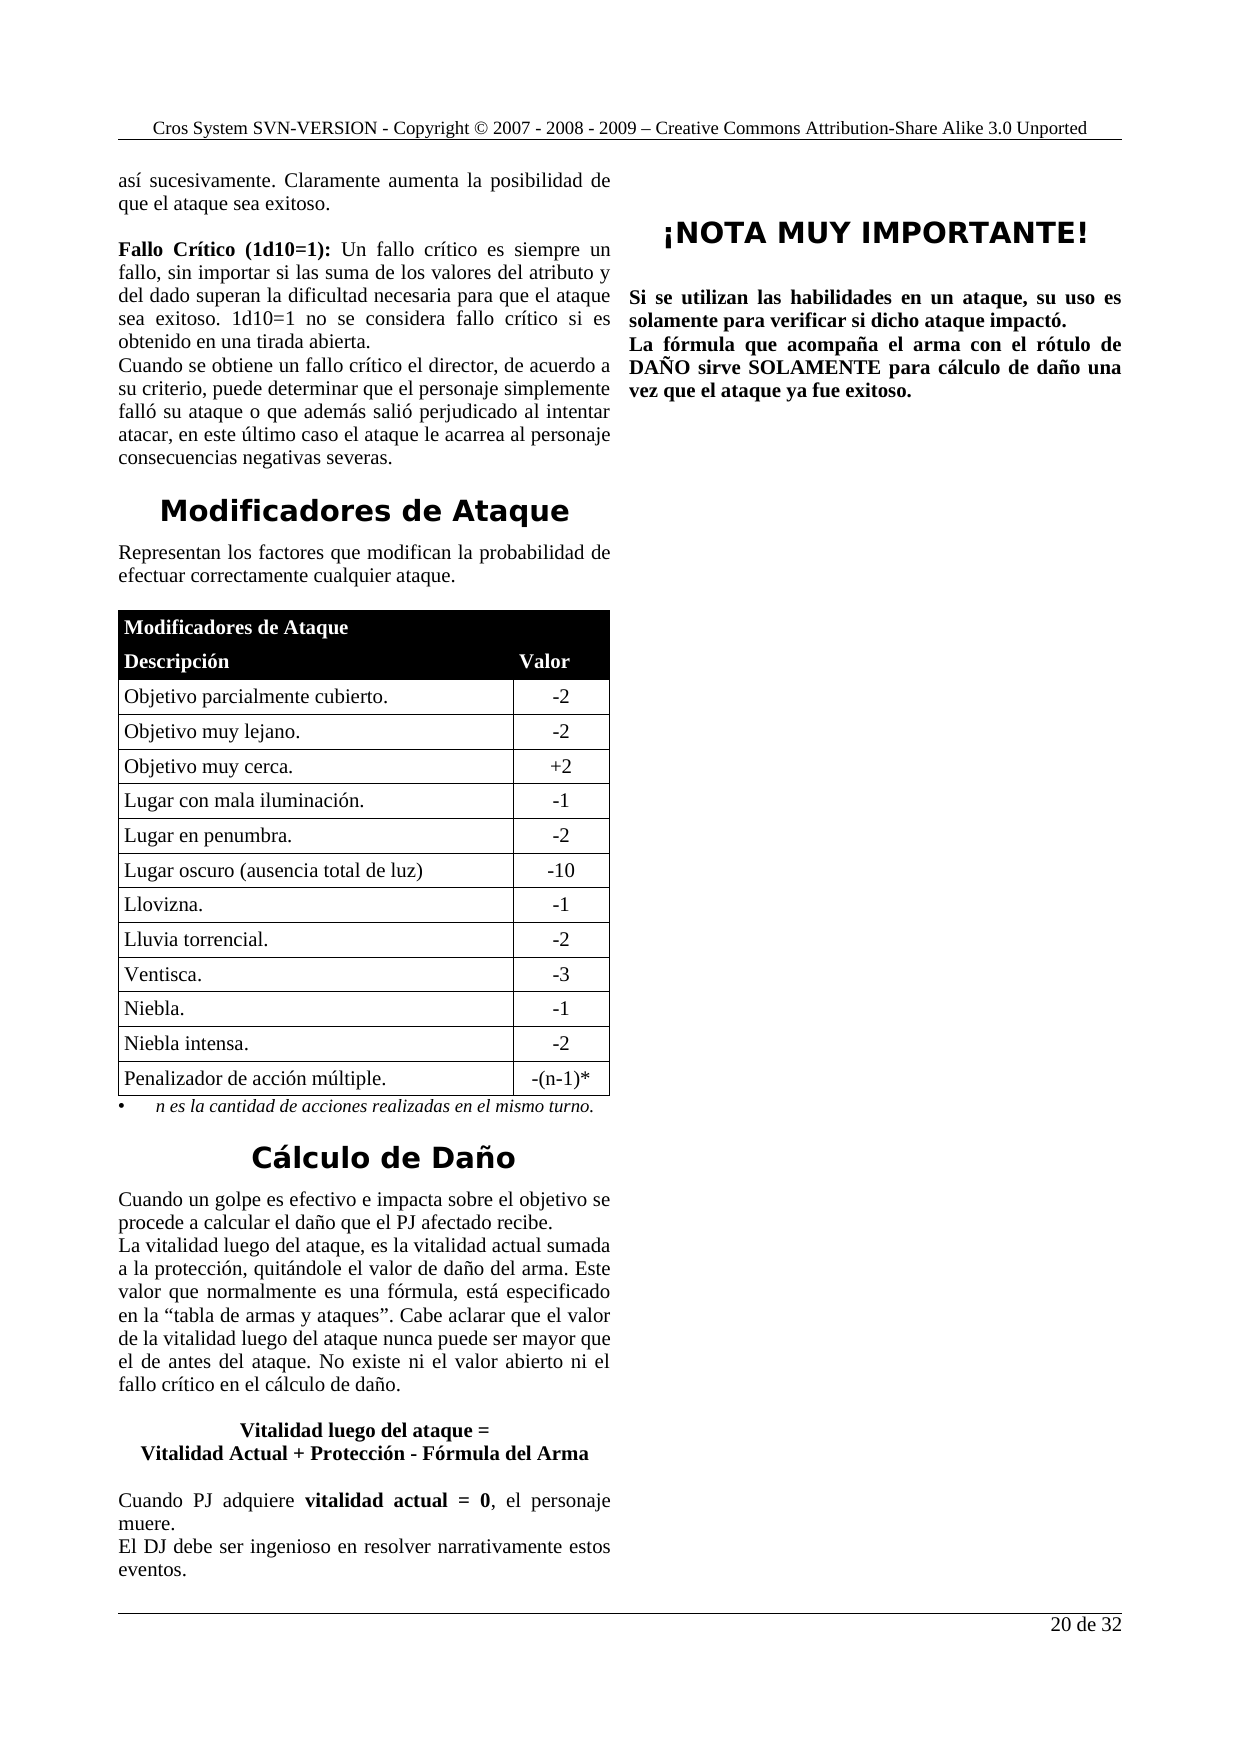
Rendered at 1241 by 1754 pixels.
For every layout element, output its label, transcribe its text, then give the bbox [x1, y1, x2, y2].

table_header Modificadores de Ataque [119, 611, 513, 645]
table_cell -1 [514, 992, 609, 1026]
table_cell -2 [514, 923, 609, 957]
text Vitalidad luego del ataque = [118, 1419, 611, 1442]
table_header [514, 611, 609, 645]
text Cuando un golpe es efectivo e impacta sobre el objetivo se procede a calcular el daño que el PJ afectado recibe. [118, 1188, 611, 1234]
table_cell Ventisca. [119, 958, 513, 991]
table_cell Llovizna. [119, 888, 513, 922]
text El DJ debe ser ingenioso en resolver narrativamente estos eventos. [118, 1535, 611, 1581]
text Si se utilizan las habilidades en un ataque, su uso es solamente para verificar si dicho ataque impactó. [629, 286, 1122, 332]
table_cell -2 [514, 715, 609, 749]
table_cell -10 [514, 854, 609, 887]
table_cell +2 [514, 750, 609, 783]
table_cell Niebla. [119, 992, 513, 1026]
list n es la cantidad de acciones realizadas en el mismo turno. [118, 1096, 611, 1116]
table_cell -(n-1)* [514, 1062, 609, 1095]
subtitle Cálculo de Daño [118, 1141, 611, 1175]
text La fórmula que acompaña el arma con el rótulo de DAÑO sirve SOLAMENTE para cálculo de daño una vez que el ataque ya fue exitoso. [629, 332, 1122, 402]
table_cell Descripción [119, 646, 513, 679]
text Representan los factores que modifican la probabilidad de efectuar correctamente cualquier ataque. [118, 541, 611, 587]
table_cell Valor [514, 646, 609, 679]
text Cuando se obtiene un fallo crítico el director, de acuerdo a su criterio, puede determinar que el personaje simplemente falló su ataque o que además salió perjudicado al intentar atacar, en este último caso el ataque le acarrea al personaje consecuencias negativas severas. [118, 353, 611, 469]
table_cell -2 [514, 680, 609, 714]
table_cell -1 [514, 784, 609, 818]
table_cell Lluvia torrencial. [119, 923, 513, 957]
table_cell Lugar oscuro (ausencia total de luz) [119, 854, 513, 887]
text Vitalidad Actual + Protección - Fórmula del Arma [118, 1442, 611, 1465]
table_cell Lugar en penumbra. [119, 819, 513, 853]
subtitle Modificadores de Ataque [118, 494, 611, 528]
table_cell Objetivo parcialmente cubierto. [119, 680, 513, 714]
table_cell Lugar con mala iluminación. [119, 784, 513, 818]
text así sucesivamente. Claramente aumenta la posibilidad de que el ataque sea exitoso. [118, 168, 611, 215]
table_cell Objetivo muy cerca. [119, 750, 513, 783]
table_cell Objetivo muy lejano. [119, 715, 513, 749]
text La vitalidad luego del ataque, es la vitalidad actual sumada a la protección, quitándole el valor de daño del arma. Este valor que normalmente es una fórmula, está especificado en la “tabla de armas y ataques”. Cabe aclarar que el valor de la vitalidad luego del ataque nunca puede ser mayor que el de antes del ataque. No existe ni el valor abierto ni el fallo crítico en el cálculo de daño. [118, 1234, 611, 1396]
subtitle ¡NOTA MUY IMPORTANTE! [629, 217, 1122, 251]
text Cuando PJ adquiere vitalidad actual = 0, el personaje muere. [118, 1488, 611, 1535]
table_cell Niebla intensa. [119, 1027, 513, 1061]
table_cell -3 [514, 958, 609, 991]
table_cell -2 [514, 819, 609, 853]
table_cell -2 [514, 1027, 609, 1061]
table_cell Penalizador de acción múltiple. [119, 1062, 513, 1095]
table_cell -1 [514, 888, 609, 922]
text Fallo Crítico (1d10=1): Un fallo crítico es siempre un fallo, sin importar si las suma de los valores del atributo y del dado superan la dificultad necesaria para que el ataque sea exitoso. 1d10=1 no se considera fallo crítico si es obtenido en una tirada abierta. [118, 238, 611, 353]
